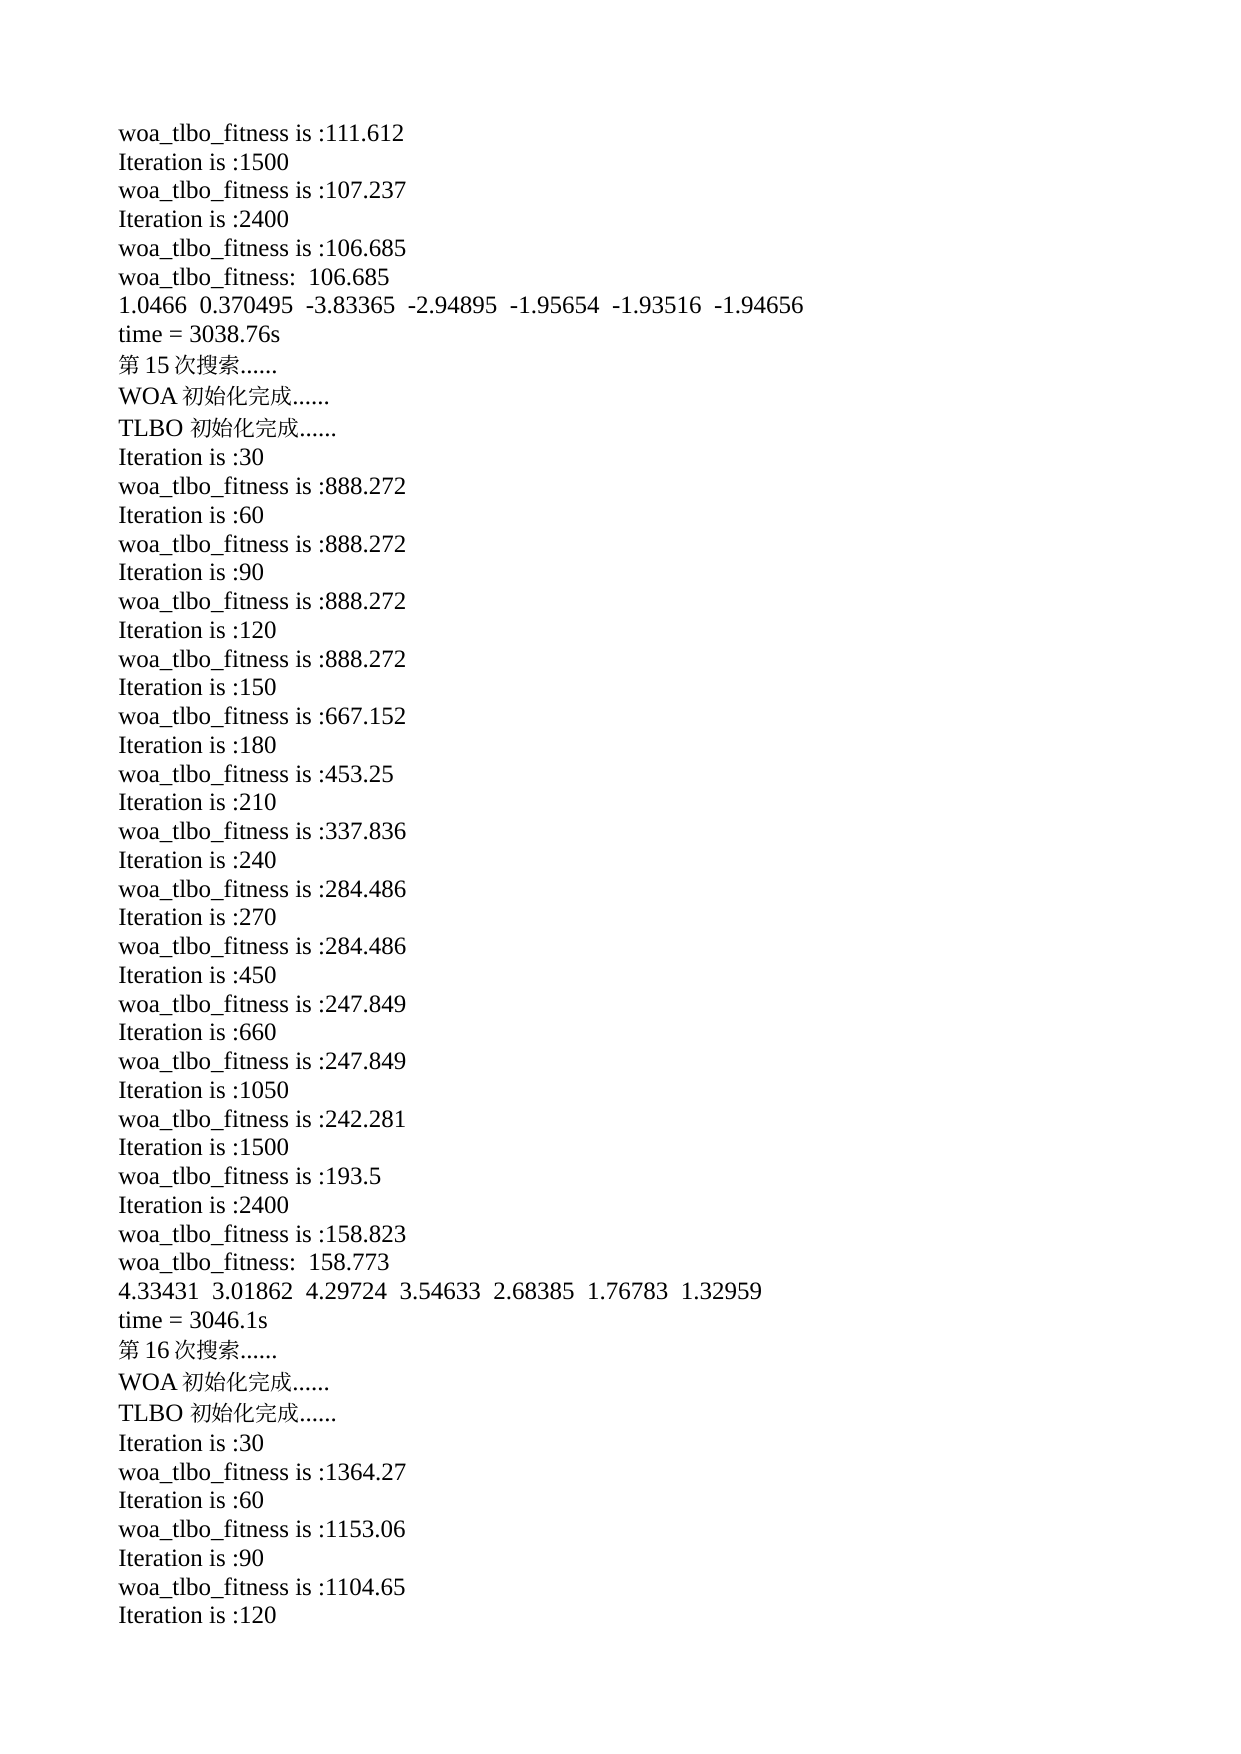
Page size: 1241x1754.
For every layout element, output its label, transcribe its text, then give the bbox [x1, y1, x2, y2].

text Iteration is :60 [118, 1486, 1122, 1514]
text woa_tlbo_fitness is :247.849 [118, 989, 1122, 1017]
text Iteration is :90 [118, 557, 1122, 586]
text woa_tlbo_fitness is :193.5 [118, 1161, 1122, 1190]
text woa_tlbo_fitness is :242.281 [118, 1104, 1122, 1132]
text woa_tlbo_fitness is :158.823 [118, 1219, 1122, 1247]
text woa_tlbo_fitness is :1153.06 [118, 1514, 1122, 1543]
text Iteration is :120 [118, 1601, 1122, 1629]
text WOA 初始化完成...... [118, 379, 1122, 411]
text 第15次搜索...... [118, 348, 1122, 379]
text TLBO 初始化完成...... [118, 1397, 1122, 1428]
text woa_tlbo_fitness is :106.685 [118, 233, 1122, 262]
text Iteration is :2400 [118, 204, 1122, 233]
text woa_tlbo_fitness is :888.272 [118, 586, 1122, 615]
text Iteration is :90 [118, 1543, 1122, 1572]
text TLBO 初始化完成...... [118, 411, 1122, 442]
text Iteration is :30 [118, 442, 1122, 471]
text 1.0466 0.370495 -3.83365 -2.94895 -1.95654 -1.93516 -1.94656 [118, 291, 1122, 319]
text Iteration is :240 [118, 845, 1122, 874]
text woa_tlbo_fitness is :284.486 [118, 931, 1122, 960]
text woa_tlbo_fitness is :888.272 [118, 471, 1122, 500]
text Iteration is :210 [118, 787, 1122, 816]
text Iteration is :120 [118, 615, 1122, 644]
text 4.33431 3.01862 4.29724 3.54633 2.68385 1.76783 1.32959 [118, 1276, 1122, 1305]
text WOA 初始化完成...... [118, 1365, 1122, 1397]
text Iteration is :660 [118, 1017, 1122, 1046]
text woa_tlbo_fitness is :667.152 [118, 701, 1122, 730]
text Iteration is :1500 [118, 1132, 1122, 1161]
text woa_tlbo_fitness: 106.685 [118, 262, 1122, 291]
text Iteration is :1050 [118, 1075, 1122, 1104]
text Iteration is :150 [118, 672, 1122, 701]
text woa_tlbo_fitness is :111.612 [118, 118, 1122, 147]
text woa_tlbo_fitness is :888.272 [118, 529, 1122, 557]
text time = 3038.76s [118, 319, 1122, 348]
text Iteration is :1500 [118, 147, 1122, 176]
text woa_tlbo_fitness: 158.773 [118, 1247, 1122, 1276]
text Iteration is :180 [118, 730, 1122, 759]
text 第16次搜索...... [118, 1334, 1122, 1365]
text woa_tlbo_fitness is :284.486 [118, 874, 1122, 902]
text woa_tlbo_fitness is :1364.27 [118, 1457, 1122, 1486]
text Iteration is :450 [118, 960, 1122, 989]
text Iteration is :270 [118, 902, 1122, 931]
text Iteration is :30 [118, 1428, 1122, 1457]
text woa_tlbo_fitness is :453.25 [118, 759, 1122, 787]
text woa_tlbo_fitness is :1104.65 [118, 1572, 1122, 1601]
text woa_tlbo_fitness is :337.836 [118, 816, 1122, 845]
text woa_tlbo_fitness is :247.849 [118, 1046, 1122, 1075]
text woa_tlbo_fitness is :888.272 [118, 644, 1122, 672]
text woa_tlbo_fitness is :107.237 [118, 176, 1122, 204]
text Iteration is :2400 [118, 1190, 1122, 1219]
text time = 3046.1s [118, 1305, 1122, 1334]
text Iteration is :60 [118, 500, 1122, 529]
